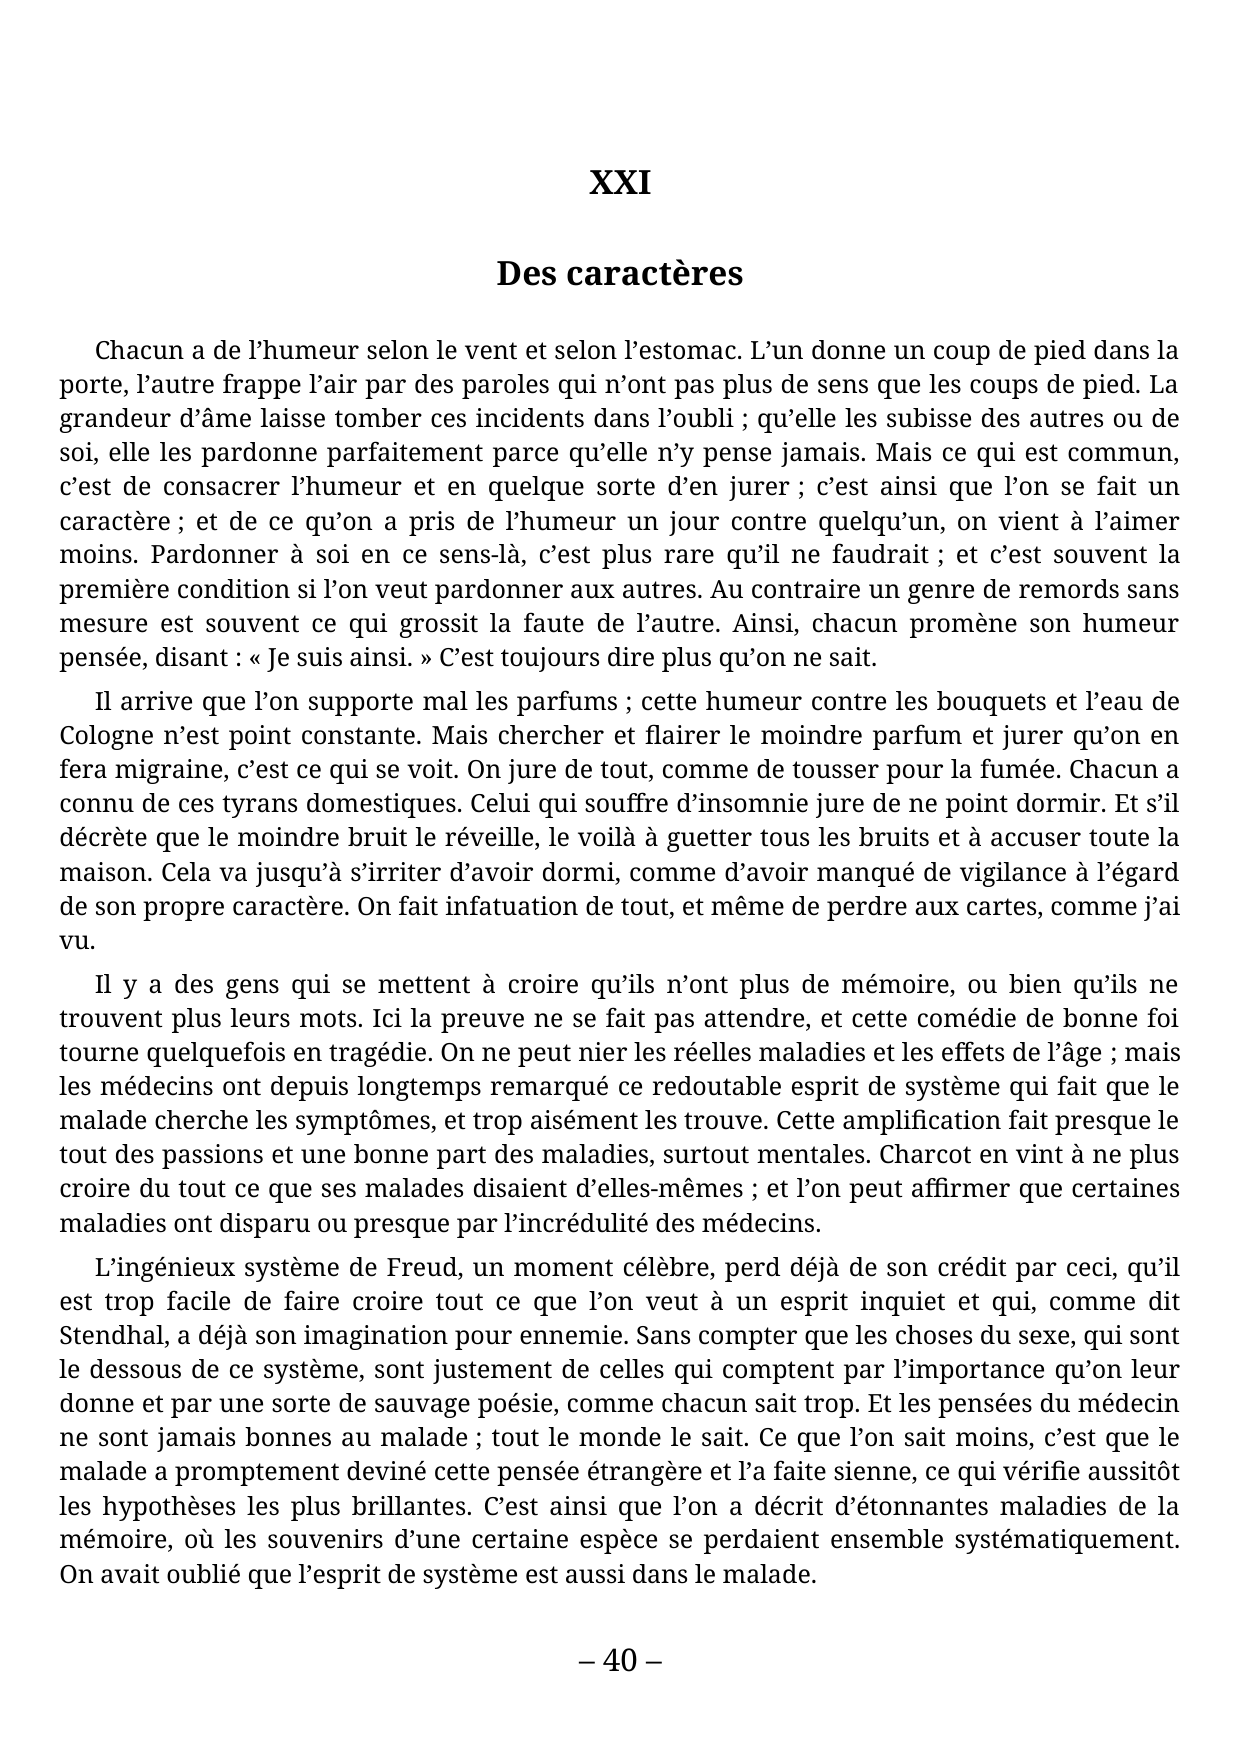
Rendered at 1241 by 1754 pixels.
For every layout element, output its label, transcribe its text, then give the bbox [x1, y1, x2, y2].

text Chacun a de l’humeur selon le vent et selon l’estomac. L’un donne un coup de pied dans la porte, l’autre frappe l’air par des paroles qui n’ont pas plus de sens que les coups de pied. La grandeur d’âme laisse tomber ces incidents dans l’oubli ; qu’elle les subisse des autres ou de soi, elle les pardonne parfaitement parce qu’elle n’y pense jamais. Mais ce qui est commun, c’est de consacrer l’humeur et en quelque sorte d’en jurer ; c’est ainsi que l’on se fait un caractère ; et de ce qu’on a pris de l’humeur un jour contre quelqu’un, on vient à l’aimer moins. Pardonner à soi en ce sens-là, c’est plus rare qu’il ne faudrait ; et c’est souvent la première condition si l’on veut pardonner aux autres. Au contraire un genre de remords sans mesure est souvent ce qui grossit la faute de l’autre. Ainsi, chacun promène son humeur pensée, disant : « Je suis ainsi. » C’est toujours dire plus qu’on ne sait. [59, 333, 1181, 673]
subtitle XXI Des caractères [59, 159, 1181, 295]
text Il arrive que l’on supporte mal les parfums ; cette humeur contre les bouquets et l’eau de Cologne n’est point constante. Mais chercher et flairer le moindre parfum et jurer qu’on en fera migraine, c’est ce qui se voit. On jure de tout, comme de tousser pour la fumée. Chacun a connu de ces tyrans domestiques. Celui qui souffre d’insomnie jure de ne point dormir. Et s’il décrète que le moindre bruit le réveille, le voilà à guetter tous les bruits et à accuser toute la maison. Cela va jusqu’à s’irriter d’avoir dormi, comme d’avoir manqué de vigilance à l’égard de son propre caractère. On fait infatuation de tout, et même de perdre aux cartes, comme j’ai vu. [59, 684, 1181, 956]
text L’ingénieux système de Freud, un moment célèbre, perd déjà de son crédit par ceci, qu’il est trop facile de faire croire tout ce que l’on veut à un esprit inquiet et qui, comme dit Stendhal, a déjà son imagination pour ennemie. Sans compter que les choses du sexe, qui sont le dessous de ce système, sont justement de celles qui comptent par l’importance qu’on leur donne et par une sorte de sauvage poésie, comme chacun sait trop. Et les pensées du médecin ne sont jamais bonnes au malade ; tout le monde le sait. Ce que l’on sait moins, c’est que le malade a promptement deviné cette pensée étrangère et l’a faite sienne, ce qui vérifie aussitôt les hypothèses les plus brillantes. C’est ainsi que l’on a décrit d’étonnantes maladies de la mémoire, où les souvenirs d’une certaine espèce se perdaient ensemble systématiquement. On avait oublié que l’esprit de système est aussi dans le malade. [59, 1250, 1181, 1590]
text Il y a des gens qui se mettent à croire qu’ils n’ont plus de mémoire, ou bien qu’ils ne trouvent plus leurs mots. Ici la preuve ne se fait pas attendre, et cette comédie de bonne foi tourne quelquefois en tragédie. On ne peut nier les réelles maladies et les effets de l’âge ; mais les médecins ont depuis longtemps remarqué ce redoutable esprit de système qui fait que le malade cherche les symptômes, et trop aisément les trouve. Cette amplification fait presque le tout des passions et une bonne part des maladies, surtout mentales. Charcot en vint à ne plus croire du tout ce que ses malades disaient d’elles-mêmes ; et l’on peut affirmer que certaines maladies ont disparu ou presque par l’incrédulité des médecins. [59, 967, 1181, 1239]
